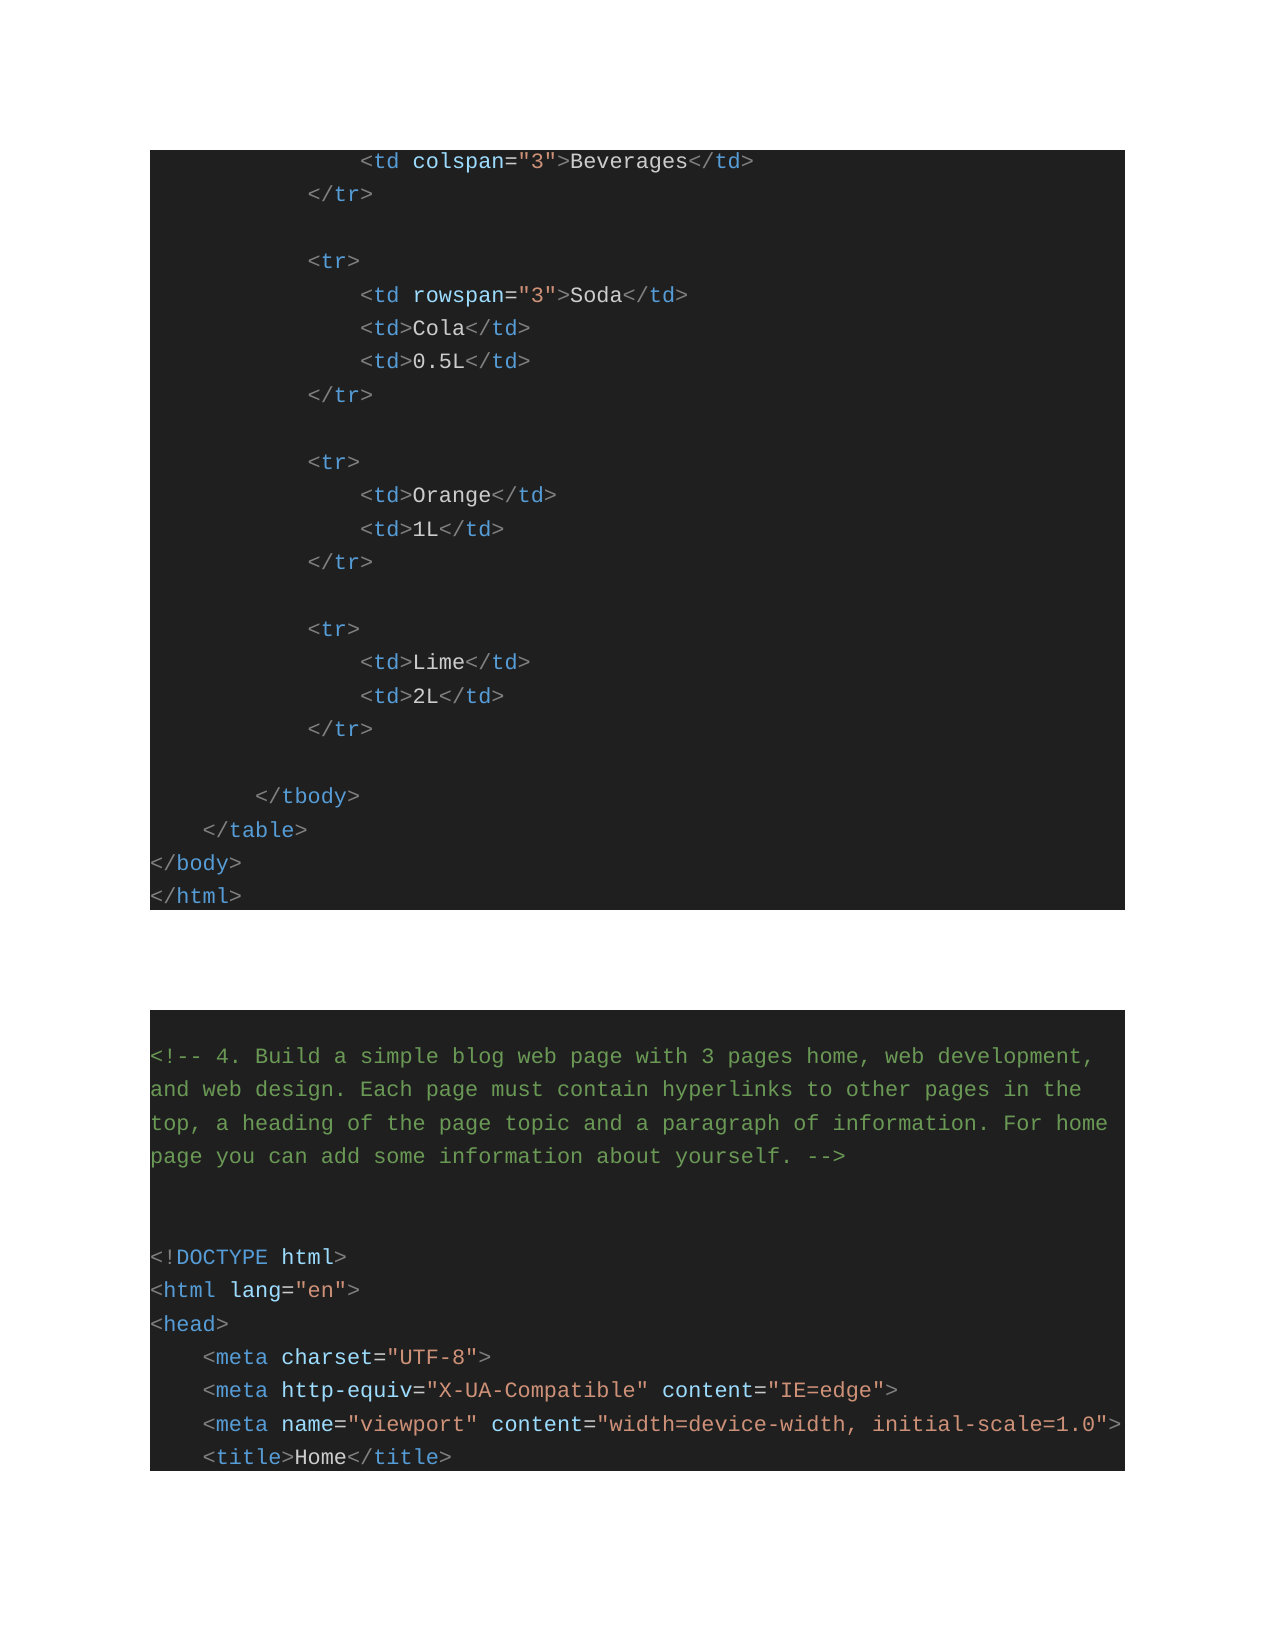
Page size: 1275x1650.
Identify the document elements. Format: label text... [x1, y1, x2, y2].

text <tr> [150, 250, 1125, 275]
text <tr> [150, 451, 1125, 476]
text <title>Home</title> [150, 1446, 1125, 1471]
text <html lang="en"> [150, 1279, 1125, 1304]
text <td>Orange</td> [150, 484, 1125, 509]
text <meta http-equiv="X-UA-Compatible" content="IE=edge"> [150, 1379, 1125, 1404]
text </html> [150, 886, 1125, 910]
text <td rowspan="3">Soda</td> [150, 284, 1125, 308]
text <!DOCTYPE html> [150, 1246, 1125, 1271]
text <head> [150, 1313, 1125, 1337]
text <meta name="viewport" content="width=device-width, initial-scale=1.0"> [150, 1413, 1125, 1438]
text <td colspan="3">Beverages</td> [150, 150, 1125, 175]
text <td>2L</td> [150, 685, 1125, 710]
text <td>0.5L</td> [150, 351, 1125, 375]
text </tr> [150, 551, 1125, 576]
text <!-- 4. Build a simple blog web page with 3 pages home, web development, and web design. Each page must contain hyperlinks to other pages in the top, a heading of the page topic and a paragraph of information. For home page you can add some information about yourself. --> [150, 1045, 1125, 1170]
text <td>1L</td> [150, 518, 1125, 543]
text </table> [150, 819, 1125, 843]
text </tr> [150, 183, 1125, 208]
text <tr> [150, 618, 1125, 643]
text <td>Cola</td> [150, 317, 1125, 342]
text </tr> [150, 384, 1125, 409]
text </body> [150, 852, 1125, 877]
text <meta charset="UTF-8"> [150, 1346, 1125, 1371]
text <td>Lime</td> [150, 652, 1125, 676]
text </tr> [150, 718, 1125, 743]
text </tbody> [150, 785, 1125, 810]
